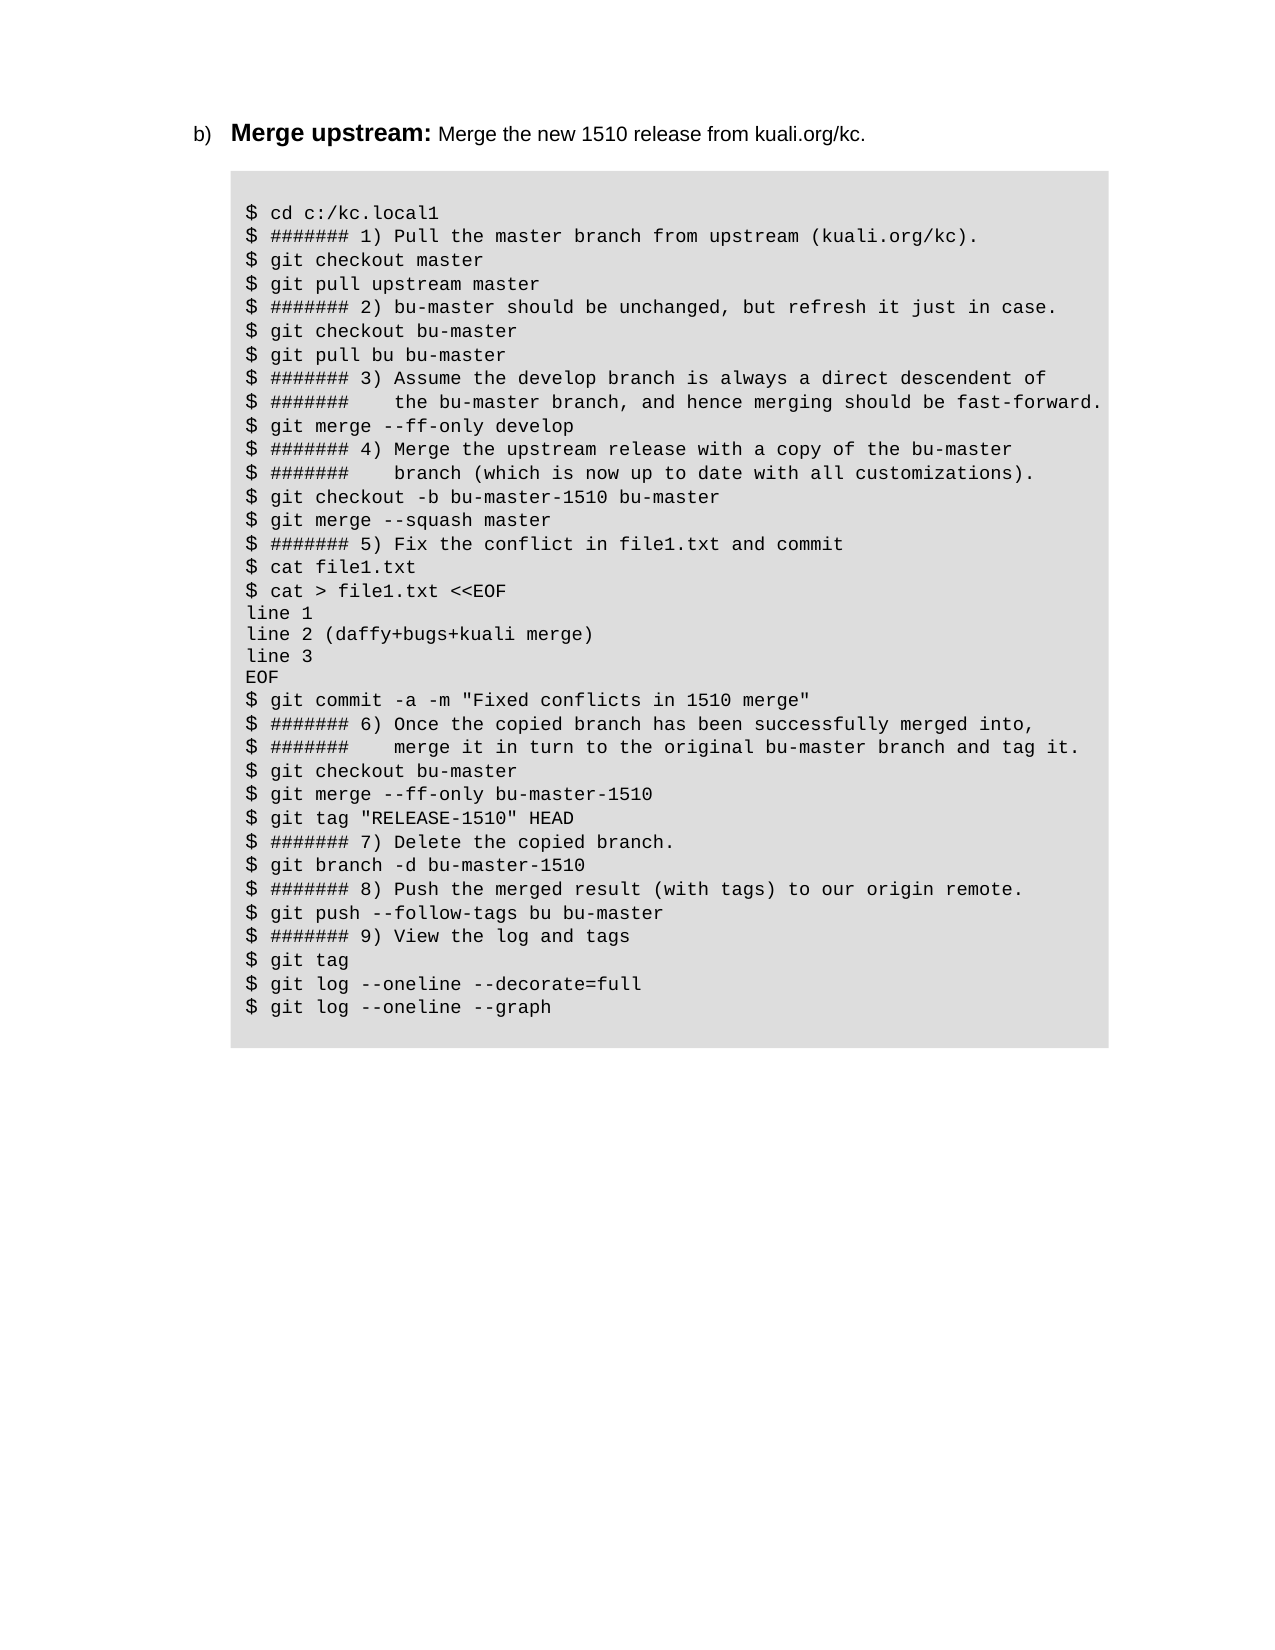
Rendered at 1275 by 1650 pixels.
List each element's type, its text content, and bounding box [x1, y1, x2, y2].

list Merge upstream: Merge the new 1510 release from kuali.org/kc. [193, 118, 1157, 1048]
